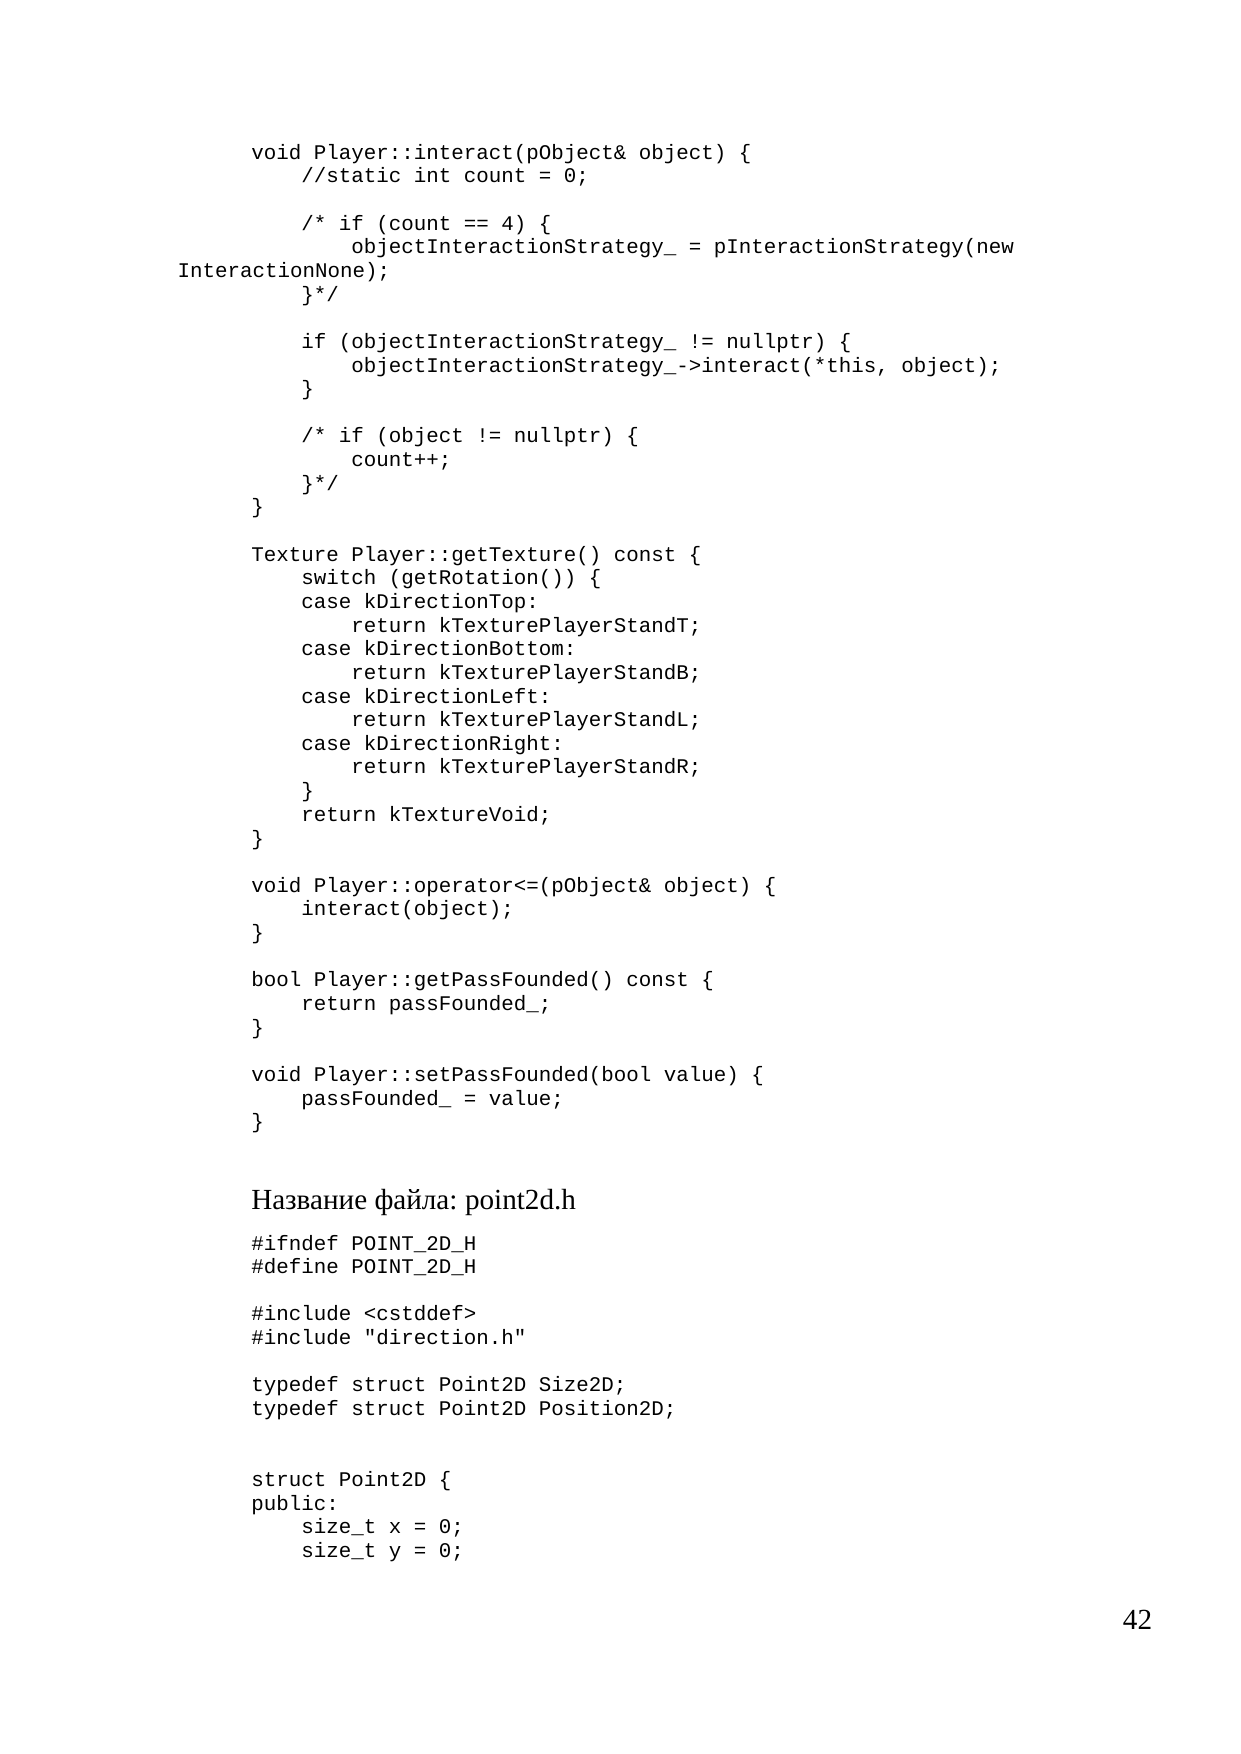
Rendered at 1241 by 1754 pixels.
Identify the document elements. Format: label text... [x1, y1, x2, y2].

text if (objectInteractionStrategy_ != nullptr) { [177, 331, 1152, 354]
text #define POINT_2D_H [177, 1256, 1152, 1280]
text return kTexturePlayerStandB; [177, 662, 1152, 686]
text typedef struct Point2D Position2D; [177, 1398, 1152, 1422]
text } [177, 780, 1152, 804]
text objectInteractionStrategy_ = pInteractionStrategy(new InteractionNone); [177, 236, 1152, 284]
text bool Player::getPassFounded() const { [177, 969, 1152, 993]
text //static int count = 0; [177, 165, 1152, 189]
text interact(object); [177, 898, 1152, 922]
text void Player::setPassFounded(bool value) { [177, 1064, 1152, 1088]
text } [177, 1111, 1152, 1135]
text } [177, 1017, 1152, 1040]
text size_t x = 0; [177, 1516, 1152, 1540]
text return kTexturePlayerStandT; [177, 615, 1152, 638]
text Texture Player::getTexture() const { [177, 544, 1152, 567]
text Название файла: point2d.h [177, 1182, 1152, 1216]
text return kTextureVoid; [177, 804, 1152, 827]
text public: [177, 1493, 1152, 1516]
text void Player::interact(pObject& object) { [177, 142, 1152, 165]
text } [177, 922, 1152, 946]
text passFounded_ = value; [177, 1088, 1152, 1111]
text size_t y = 0; [177, 1540, 1152, 1563]
text }*/ [177, 473, 1152, 496]
text count++; [177, 449, 1152, 473]
text /* if (object != nullptr) { [177, 426, 1152, 449]
text }*/ [177, 284, 1152, 307]
text case kDirectionBottom: [177, 638, 1152, 662]
text typedef struct Point2D Size2D; [177, 1374, 1152, 1398]
text } [177, 378, 1152, 402]
text struct Point2D { [177, 1469, 1152, 1493]
text void Player::operator<=(pObject& object) { [177, 875, 1152, 898]
text return passFounded_; [177, 993, 1152, 1017]
text #include "direction.h" [177, 1327, 1152, 1351]
text case kDirectionTop: [177, 591, 1152, 615]
text #include <cstddef> [177, 1303, 1152, 1327]
text case kDirectionRight: [177, 733, 1152, 757]
text objectInteractionStrategy_->interact(*this, object); [177, 354, 1152, 378]
text case kDirectionLeft: [177, 686, 1152, 709]
text switch (getRotation()) { [177, 567, 1152, 591]
text return kTexturePlayerStandR; [177, 757, 1152, 780]
text } [177, 496, 1152, 520]
text /* if (count == 4) { [177, 213, 1152, 236]
text #ifndef POINT_2D_H [177, 1232, 1152, 1256]
text } [177, 827, 1152, 851]
text return kTexturePlayerStandL; [177, 709, 1152, 733]
